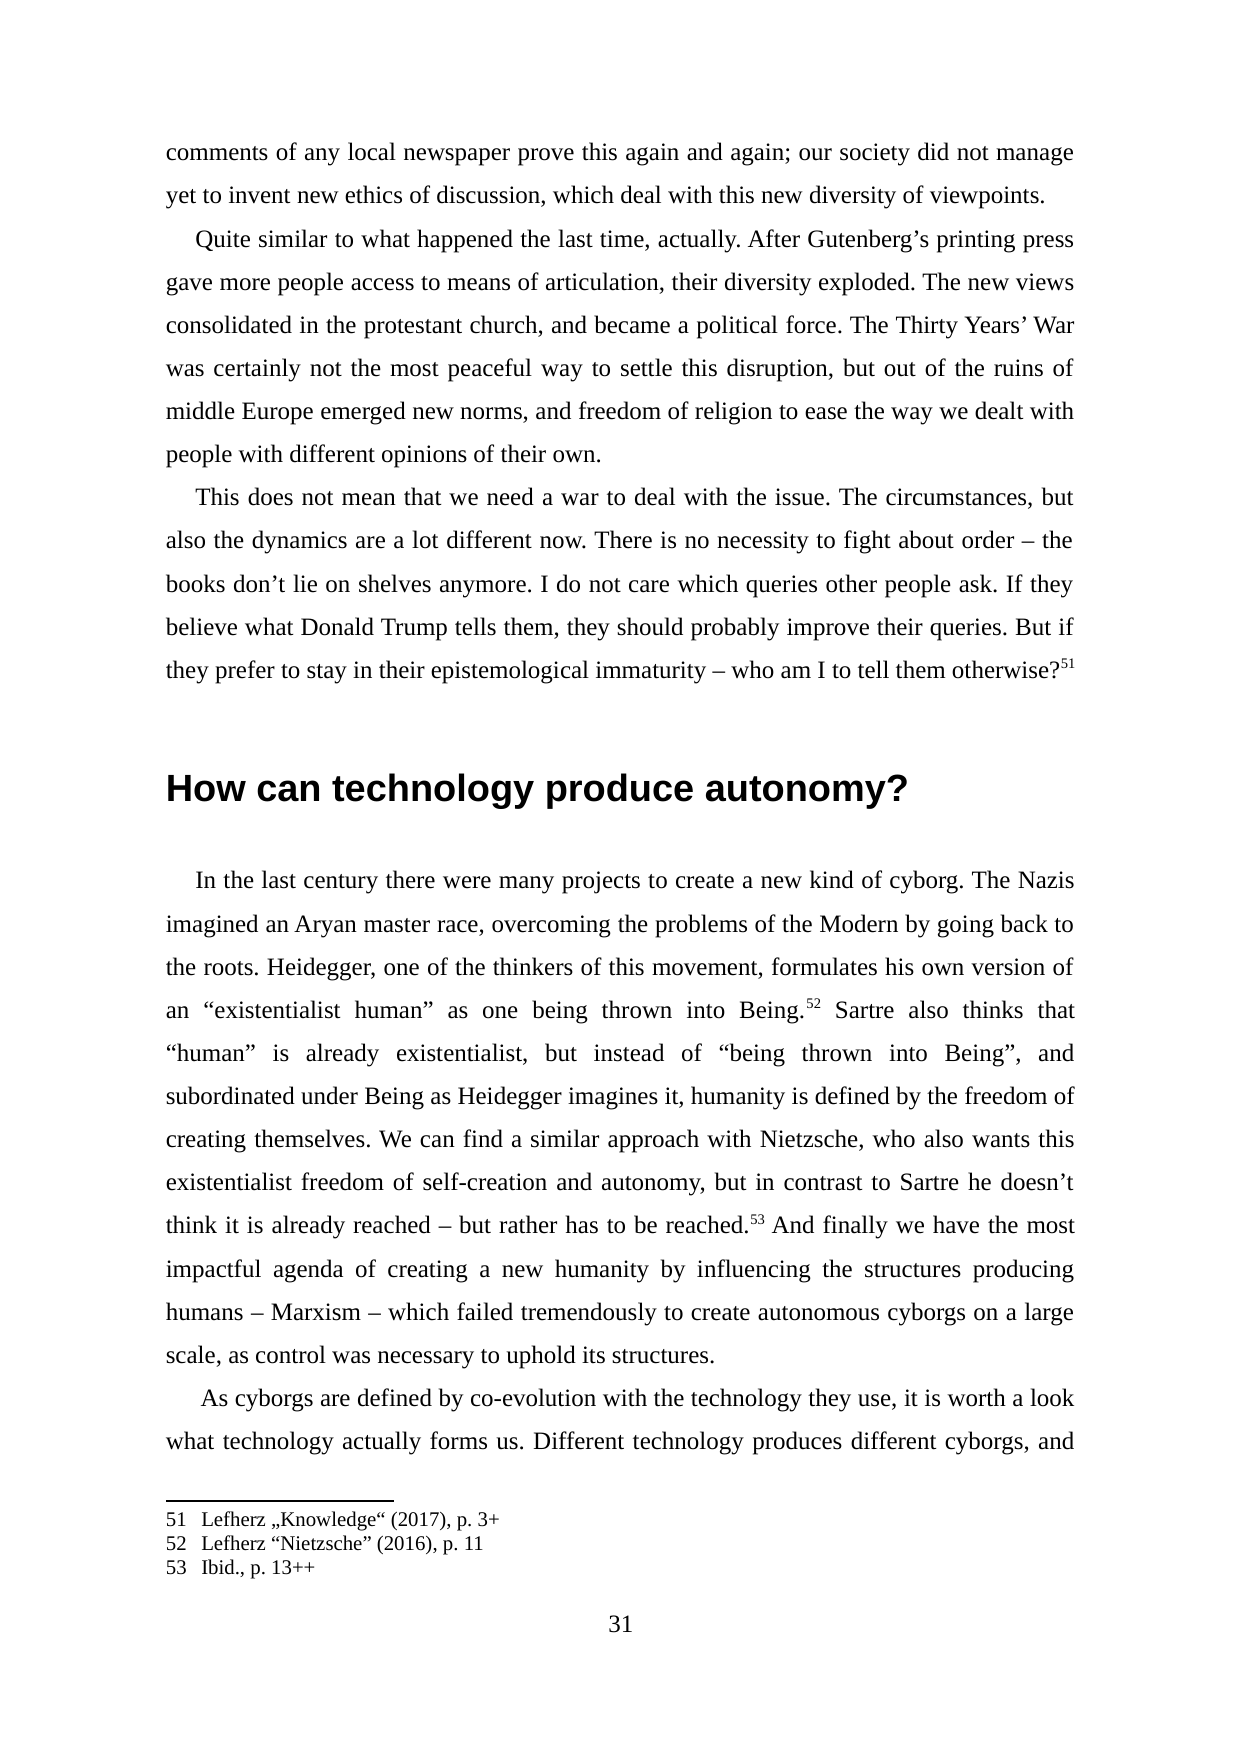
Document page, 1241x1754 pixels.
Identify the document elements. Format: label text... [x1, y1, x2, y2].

text Ibid., p. 13++ [166, 1555, 1075, 1579]
text Quite similar to what happened the last time, actually. After Gutenberg’s printing press gave more people access to means of articulation, their diversity exploded. The new views consolidated in the protestant church, and became a political force. The Thirty Years’ War was certainly not the most peaceful way to settle this disruption, but out of the ruins of middle Europe emerged new norms, and freedom of religion to ease the way we dealt with people with different opinions of their own. [166, 224, 1075, 468]
text Lefherz “Nietzsche” (2016), p. 11 [166, 1531, 1075, 1555]
subtitle How can technology produce autonomy? [166, 766, 1075, 810]
text As cyborgs are defined by co-evolution with the technology they use, it is worth a look what technology actually forms us. Different technology produces different cyborgs, and [166, 1383, 1075, 1455]
text comments of any local newspaper prove this again and again; our society did not manage yet to invent new ethics of discussion, which deal with this new diversity of viewpoints. [166, 137, 1075, 209]
text Lefherz „Knowledge“ (2017), p. 3+ [166, 1507, 1075, 1531]
text This does not mean that we need a war to deal with the issue. The circumstances, but also the dynamics are a lot different now. There is no necessity to fight about order – the books don’t lie on shelves anymore. I do not care which queries other people ask. If they believe what Donald Trump tells them, they should probably improve their queries. But if they prefer to stay in their epistemological immaturity – who am I to tell them otherwise? [166, 482, 1075, 684]
text In the last century there were many projects to create a new kind of cyborg. The Nazis imagined an Aryan master race, overcoming the problems of the Modern by going back to the roots. Heidegger, one of the thinkers of this movement, formulates his own version of an “existentialist human” as one being thrown into Being. Sartre also thinks that “human” is already existentialist, but instead of “being thrown into Being”, and subordinated under Being as Heidegger imagines it, humanity is defined by the freedom of creating themselves. We can find a similar approach with Nietzsche, who also wants this existentialist freedom of self-creation and autonomy, but in contrast to Sartre he doesn’t think it is already reached – but rather has to be reached. And finally we have the most impactful agenda of creating a new humanity by influencing the structures producing humans – Marxism – which failed tremendously to create autonomous cyborgs on a large scale, as control was necessary to uphold its structures. [166, 866, 1075, 1369]
